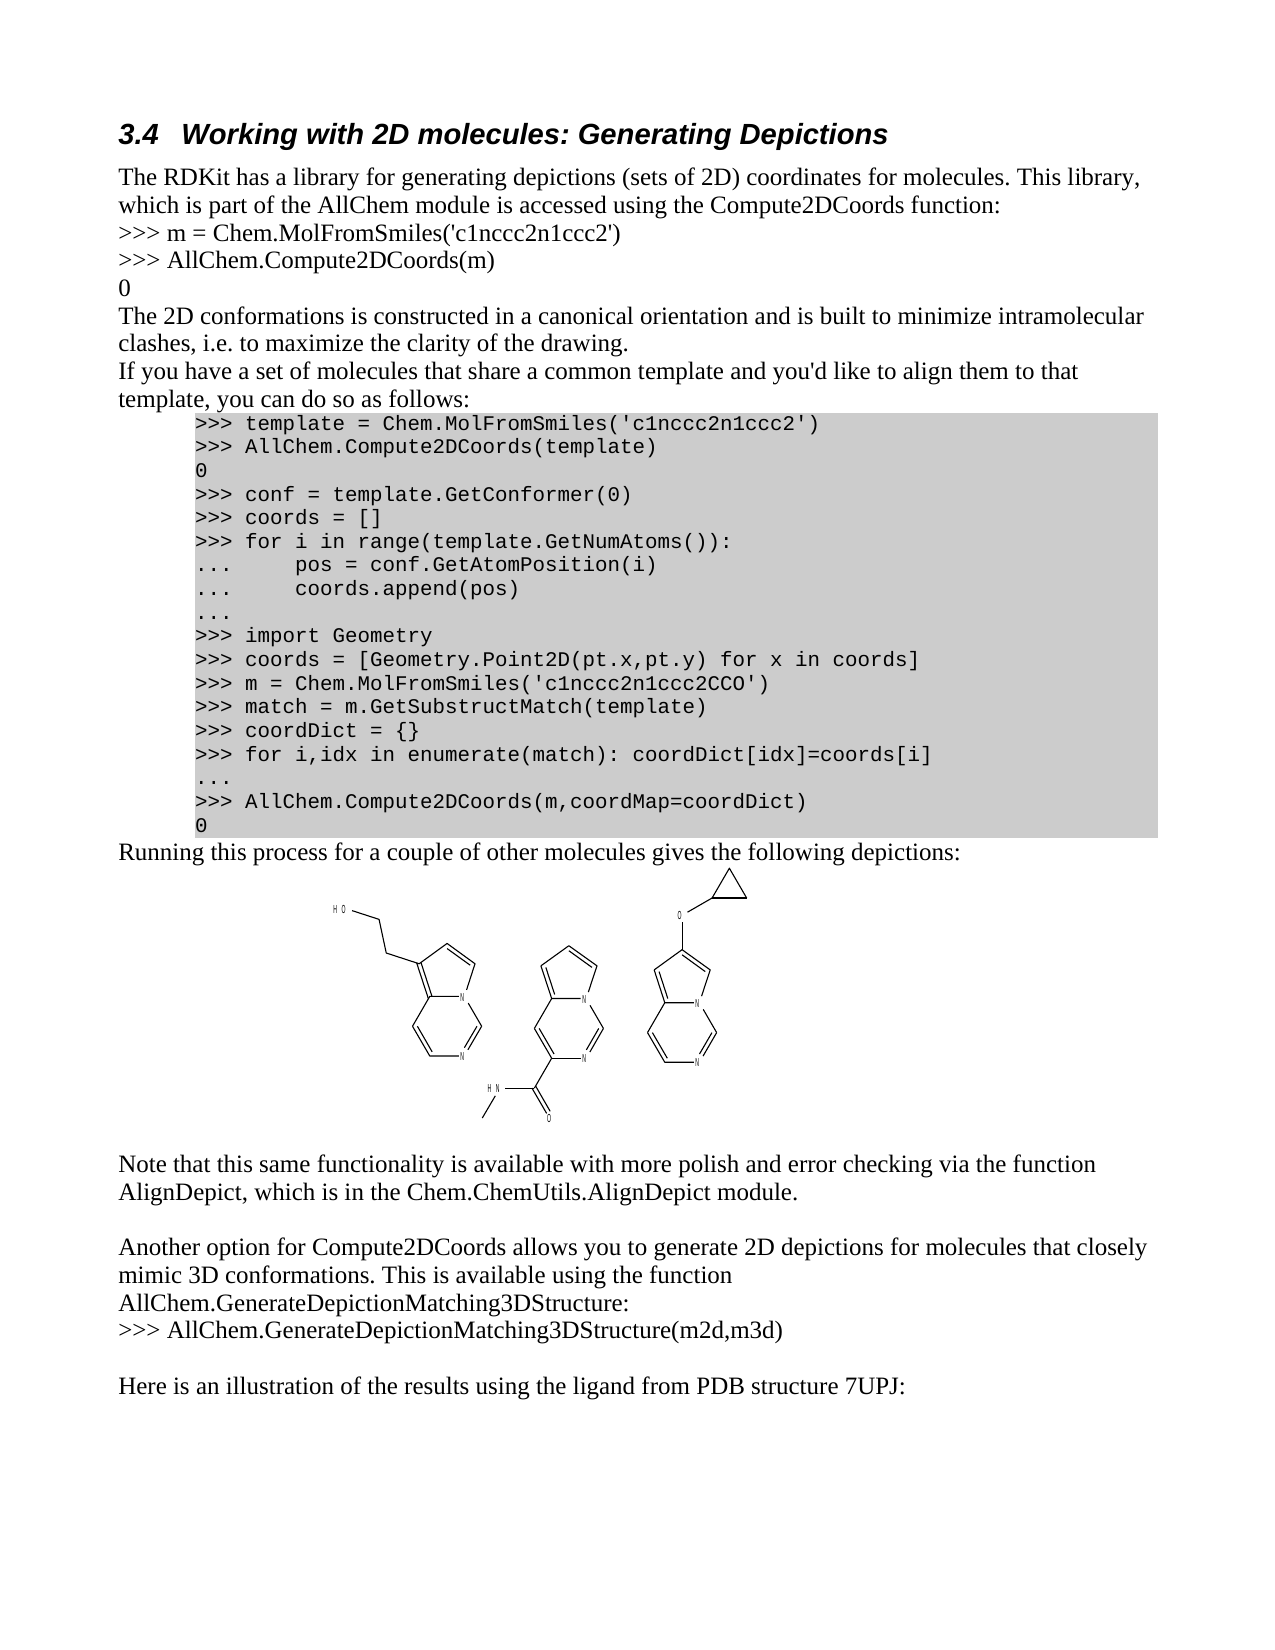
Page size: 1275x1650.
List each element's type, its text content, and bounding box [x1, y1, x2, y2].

text >>> AllChem.GenerateDepictionMatching3DStructure(m2d,m3d) [118, 1317, 1157, 1344]
subtitle Working with 2D molecules: Generating Depictions [118, 118, 1157, 151]
text 0 [195, 460, 1158, 483]
text ... [195, 767, 1158, 791]
text ... [195, 602, 1158, 625]
text Running this process for a couple of other molecules gives the following depictions: [118, 838, 1157, 866]
text >>> AllChem.Compute2DCoords(template) [195, 436, 1158, 460]
text >>> coordDict = {} [195, 720, 1158, 744]
text >>> AllChem.Compute2DCoords(m,coordMap=coordDict) [195, 791, 1158, 814]
text >>> coords = [] [195, 507, 1158, 531]
text Another option for Compute2DCoords allows you to generate 2D depictions for molecules that closely mimic 3D conformations. This is available using the function AllChem.GenerateDepictionMatching3DStructure: [118, 1233, 1157, 1317]
text ... coords.append(pos) [195, 578, 1158, 602]
text >>> conf = template.GetConformer(0) [195, 483, 1158, 507]
text 0 [118, 274, 1157, 302]
text The 2D conformations is constructed in a canonical orientation and is built to minimize intramolecular clashes, i.e. to maximize the clarity of the drawing. [118, 302, 1157, 357]
text 0 [195, 814, 1158, 838]
text Here is an illustration of the results using the ligand from PDB structure 7UPJ: [118, 1372, 1157, 1400]
text ... pos = conf.GetAtomPosition(i) [195, 554, 1158, 578]
text The RDKit has a library for generating depictions (sets of 2D) coordinates for molecules. This library, which is part of the AllChem module is accessed using the Compute2DCoords function: [118, 163, 1157, 219]
text >>> template = Chem.MolFromSmiles('c1nccc2n1ccc2') [195, 413, 1158, 436]
text >>> coords = [Geometry.Point2D(pt.x,pt.y) for x in coords] [195, 649, 1158, 673]
text >>> m = Chem.MolFromSmiles('c1nccc2n1ccc2CCO') [195, 673, 1158, 696]
text >>> import Geometry [195, 625, 1158, 649]
text If you have a set of molecules that share a common template and you'd like to align them to that template, you can do so as follows: [118, 357, 1157, 413]
text >>> AllChem.Compute2DCoords(m) [118, 246, 1157, 274]
text Note that this same functionality is available with more polish and error checking via the function AlignDepict, which is in the Chem.ChemUtils.AlignDepict module. [118, 1150, 1157, 1206]
text >>> match = m.GetSubstructMatch(template) [195, 696, 1158, 720]
text >>> m = Chem.MolFromSmiles('c1nccc2n1ccc2') [118, 219, 1157, 246]
text >>> for i in range(template.GetNumAtoms()): [195, 531, 1158, 554]
text >>> for i,idx in enumerate(match): coordDict[idx]=coords[i] [195, 744, 1158, 767]
